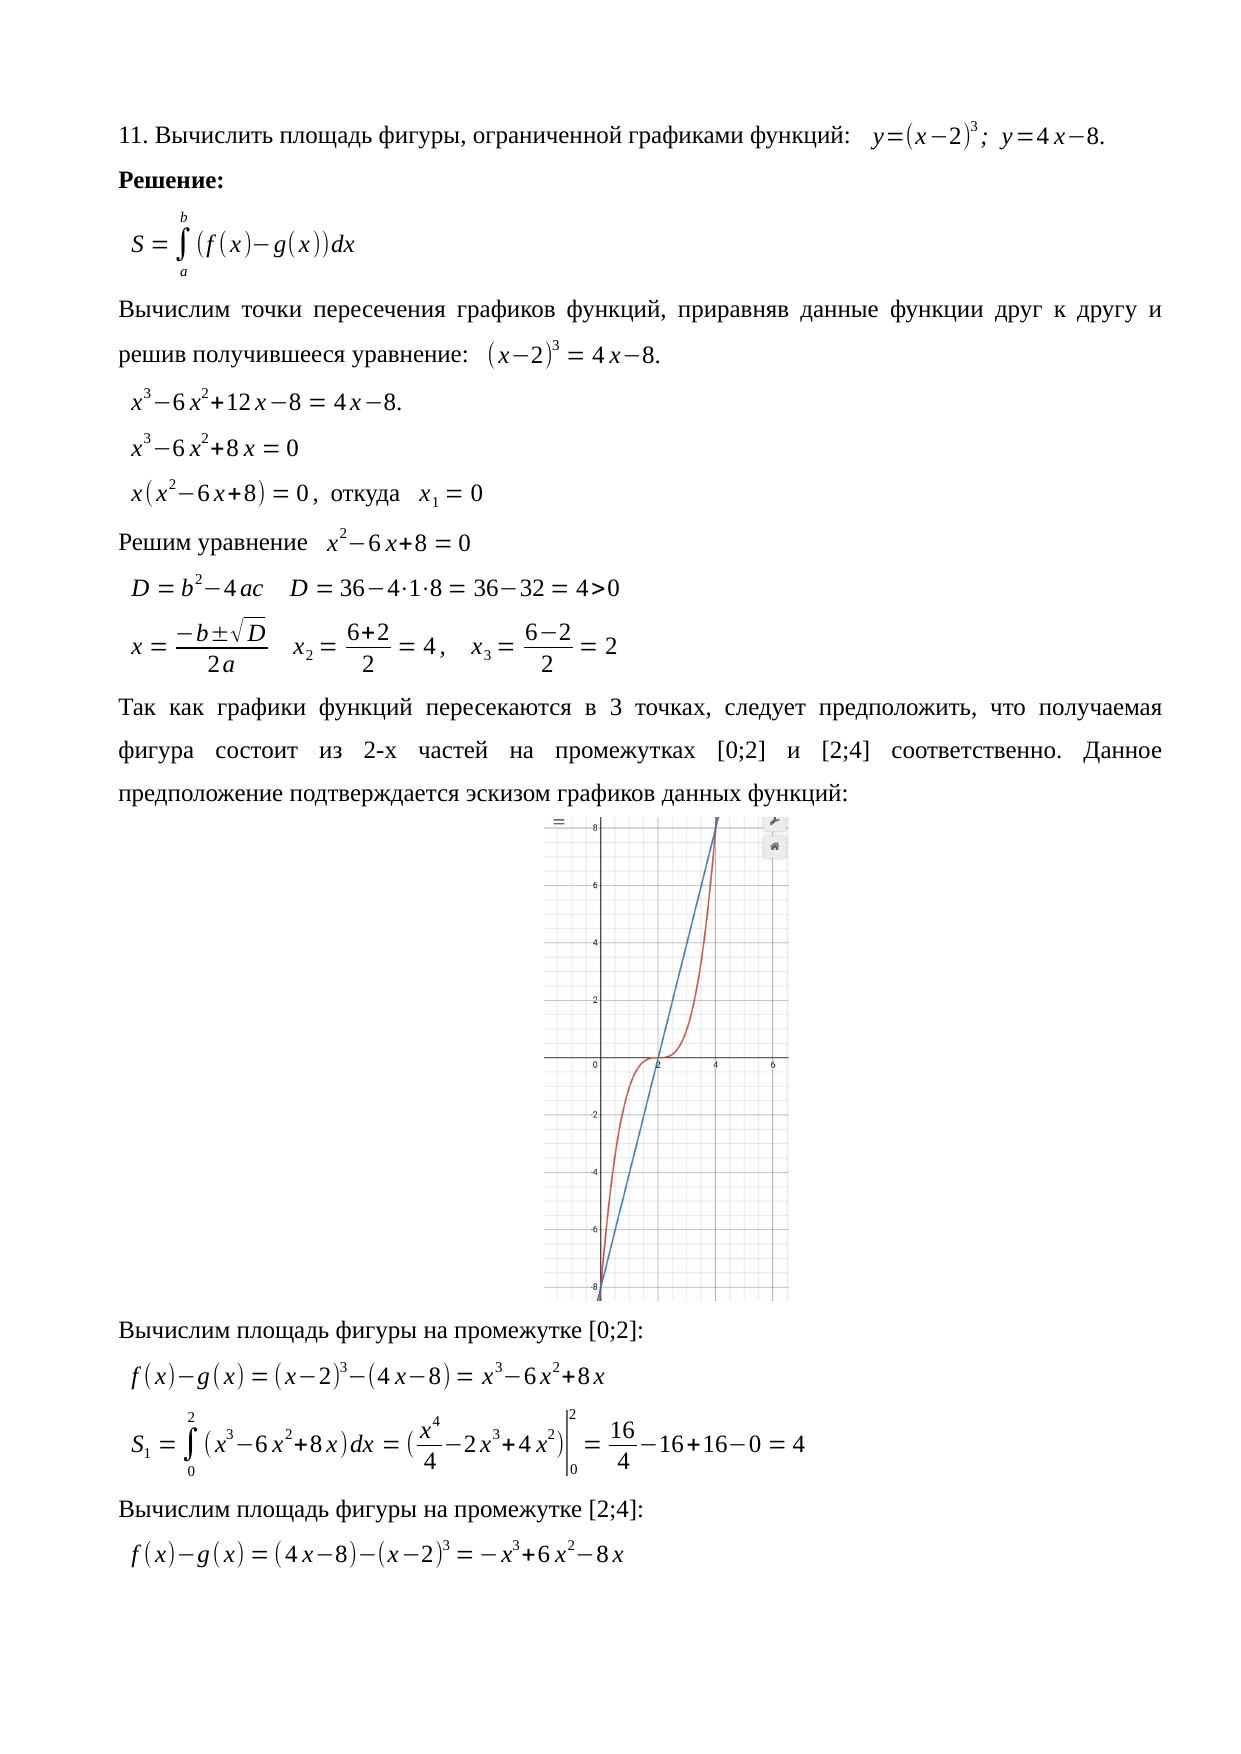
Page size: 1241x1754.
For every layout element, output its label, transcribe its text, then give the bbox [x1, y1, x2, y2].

text откуда [118, 476, 1163, 511]
text Так как графики функций пересекаются в 3 точках, следует предположить, что получаемая фигура состоит из 2-х частей на промежутках [0;2] и [2;4] соответственно. Данное предположение подтверждается эскизом графиков данных функций: [118, 692, 1163, 807]
text Решение: [118, 166, 1163, 194]
text Вычислим точки пересечения графиков функций, приравняв данные функции друг к другу и решив получившееся уравнение: [118, 294, 1163, 370]
text 11. Вычислить площадь фигуры, ограниченной графиками функций: [118, 118, 1163, 151]
text Вычислим площадь фигуры на промежутке [0;2]: [118, 821, 1163, 1344]
text Решим уравнение [118, 525, 1163, 556]
picture [544, 817, 789, 1301]
text Вычислим площадь фигуры на промежутке [2;4]: [118, 1494, 1163, 1522]
